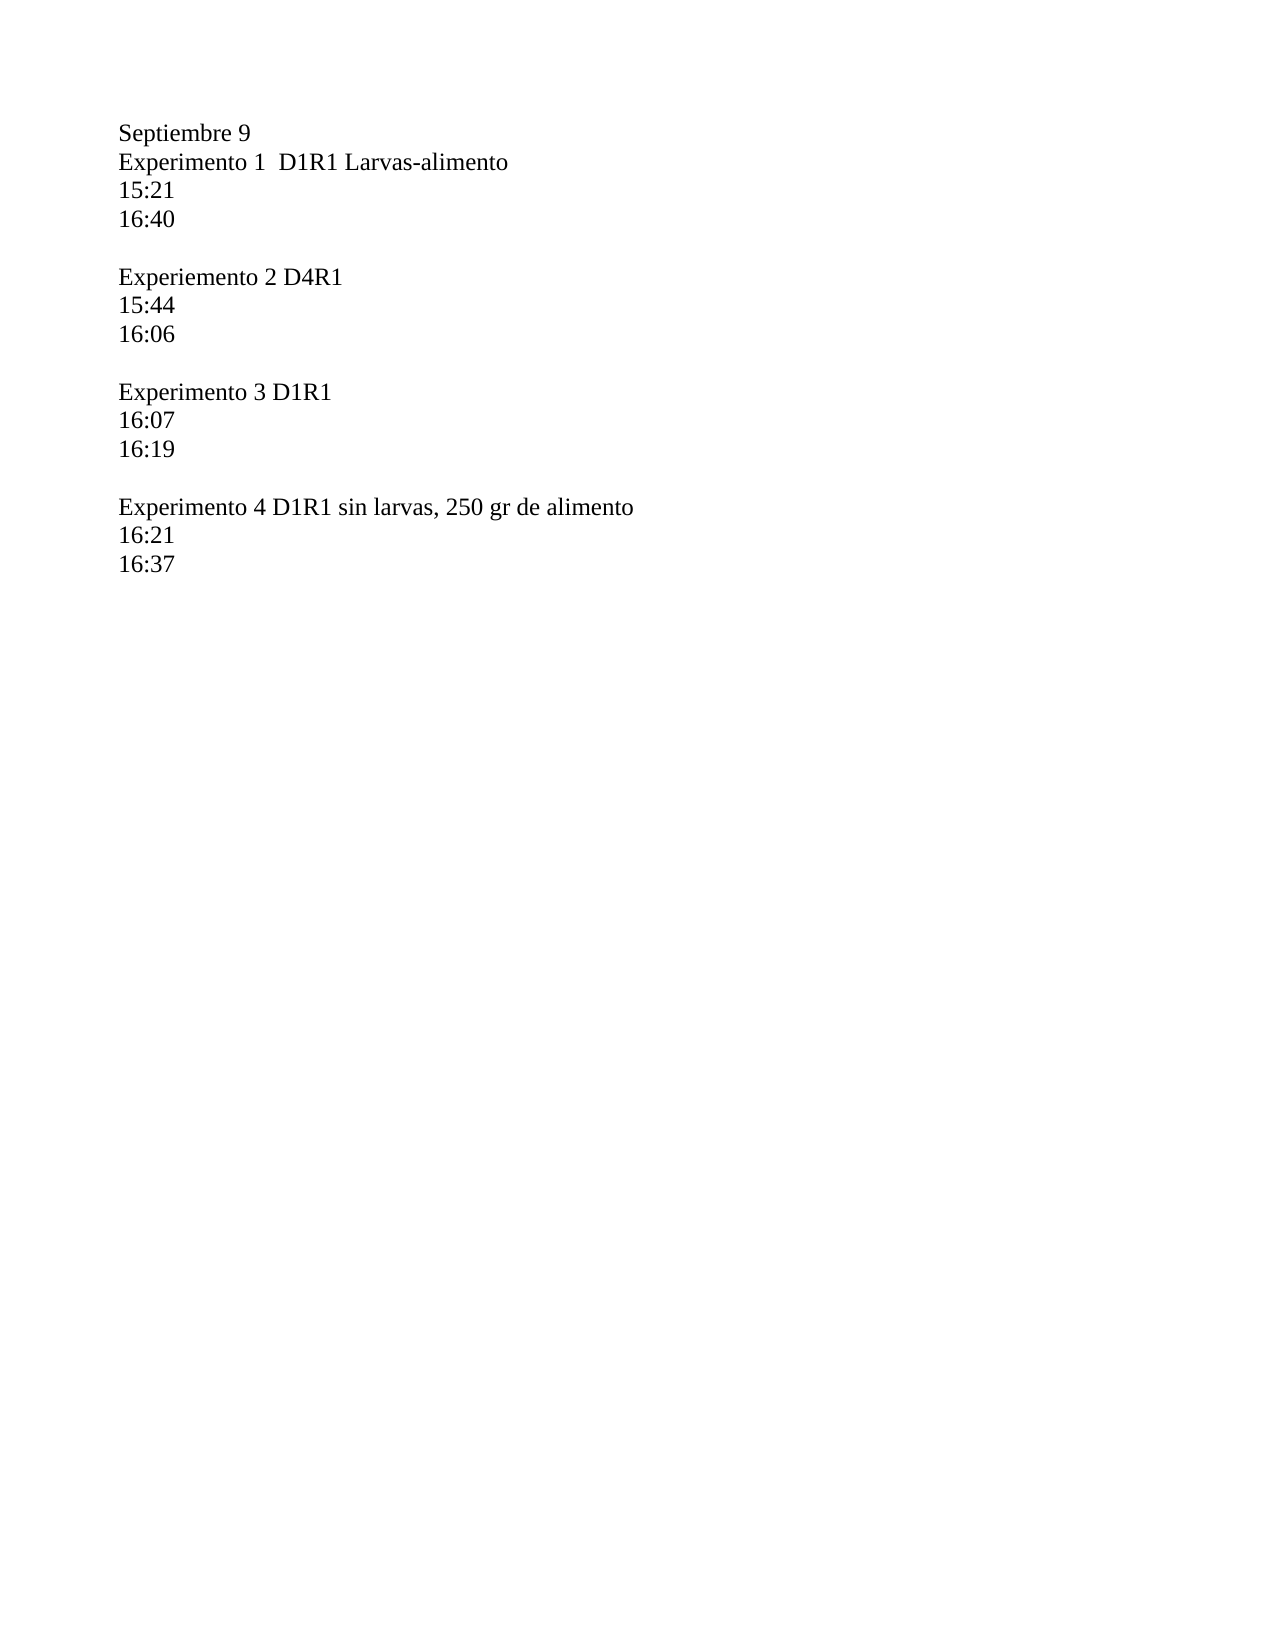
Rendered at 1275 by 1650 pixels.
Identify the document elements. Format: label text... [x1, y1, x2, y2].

text Experimento 4 D1R1 sin larvas, 250 gr de alimento [118, 492, 1157, 521]
text 15:21 [118, 176, 1157, 204]
text Experimento 1 D1R1 Larvas-alimento [118, 147, 1157, 176]
text Experiemento 2 D4R1 [118, 262, 1157, 291]
text 16:06 [118, 319, 1157, 348]
text 15:44 [118, 291, 1157, 319]
text 16:37 [118, 549, 1157, 578]
text 16:40 [118, 204, 1157, 233]
text 16:07 [118, 406, 1157, 434]
text Experimento 3 D1R1 [118, 377, 1157, 406]
text 16:21 [118, 521, 1157, 549]
text Septiembre 9 [118, 118, 1157, 147]
text 16:19 [118, 434, 1157, 463]
